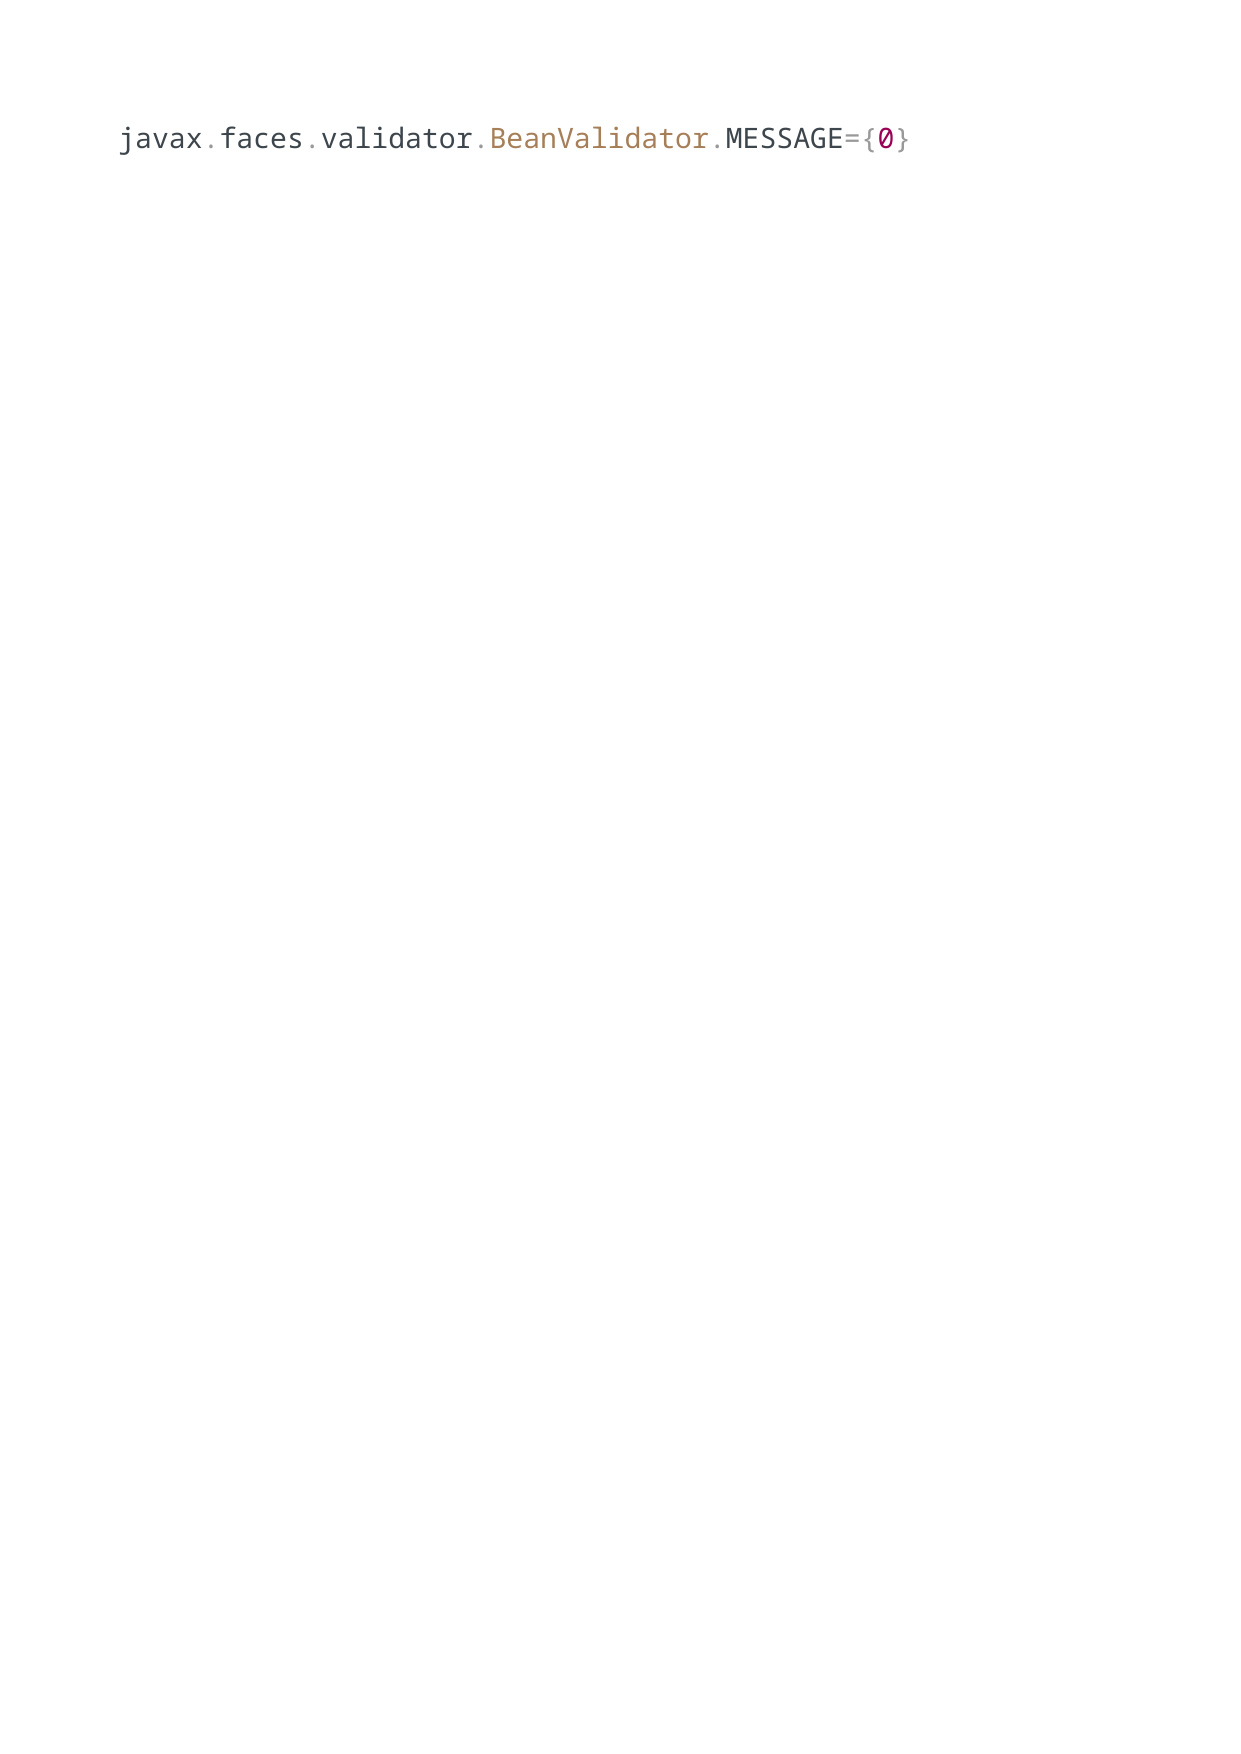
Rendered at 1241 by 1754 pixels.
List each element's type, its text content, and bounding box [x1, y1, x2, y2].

text javax.faces.validator.BeanValidator.MESSAGE={0} [118, 118, 1122, 156]
